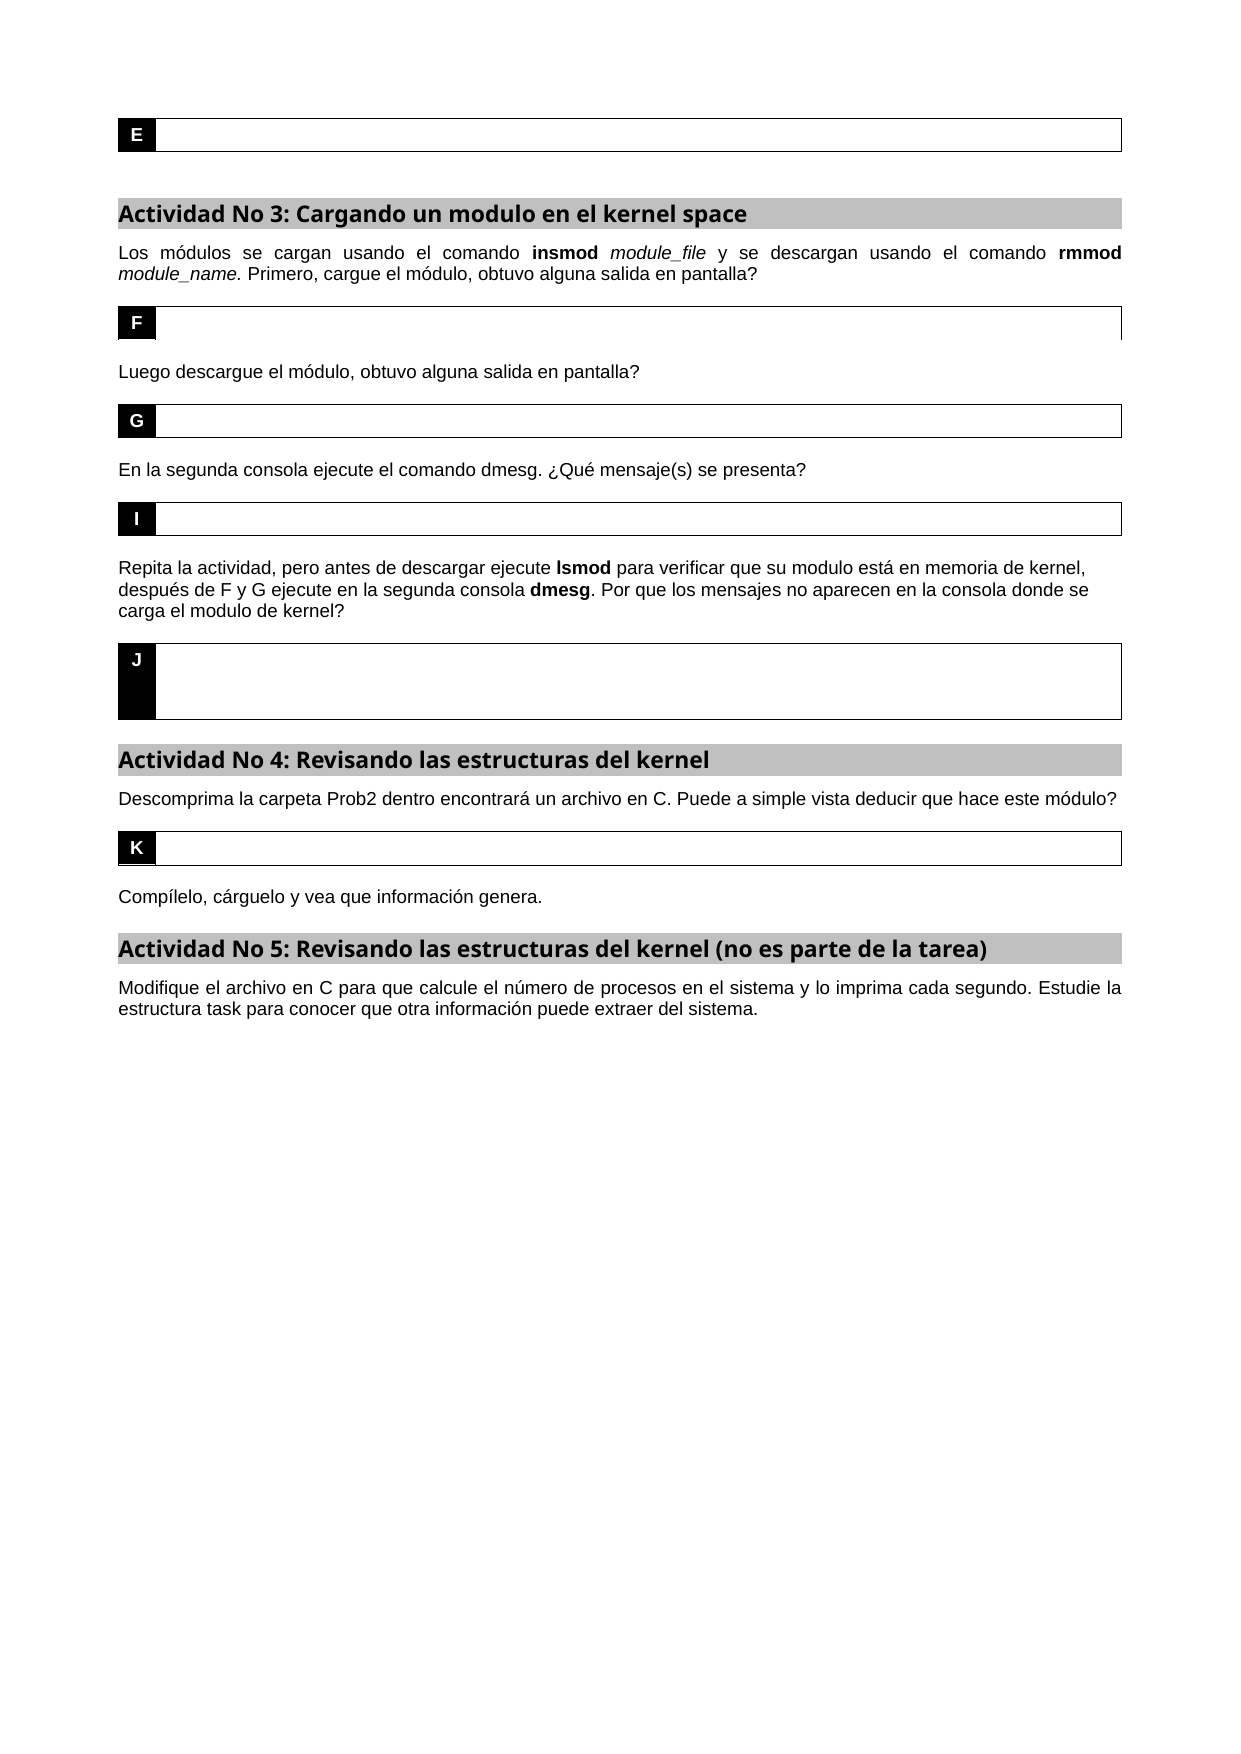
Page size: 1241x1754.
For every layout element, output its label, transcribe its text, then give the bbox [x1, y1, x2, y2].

table_header I [119, 503, 155, 535]
subtitle Actividad No 5: Revisando las estructuras del kernel (no es parte de la tarea) [118, 933, 1122, 964]
table_header K [119, 832, 155, 864]
table_header [156, 503, 1121, 535]
text Los módulos se cargan usando el comando insmod module_file y se descargan usando el comando rmmod module_name. Primero, cargue el módulo, obtuvo alguna salida en pantalla? [118, 242, 1122, 285]
subtitle Actividad No 4: Revisando las estructuras del kernel [118, 744, 1122, 776]
table_header [156, 832, 1121, 864]
table_header [156, 644, 1121, 719]
text Compílelo, cárguelo y vea que información genera. [118, 886, 1122, 908]
subtitle Actividad No 3: Cargando un modulo en el kernel space [118, 198, 1122, 229]
text Luego descargue el módulo, obtuvo alguna salida en pantalla? [118, 361, 1122, 383]
text Descomprima la carpeta Prob2 dentro encontrará un archivo en C. Puede a simple vista deducir que hace este módulo? [118, 788, 1122, 810]
table_header G [119, 405, 155, 437]
text Repita la actividad, pero antes de descargar ejecute lsmod para verificar que su modulo está en memoria de kernel, después de F y G ejecute en la segunda consola dmesg. Por que los mensajes no aparecen en la consola donde se carga el modulo de kernel? [118, 557, 1122, 622]
table_header [156, 405, 1121, 437]
table_header [156, 307, 1121, 339]
table_header F [119, 307, 155, 339]
table_header J [119, 644, 155, 719]
text En la segunda consola ejecute el comando dmesg. ¿Qué mensaje(s) se presenta? [118, 459, 1122, 481]
table_header E [119, 119, 155, 151]
table_header [156, 119, 1121, 151]
text Modifique el archivo en C para que calcule el número de procesos en el sistema y lo imprima cada segundo. Estudie la estructura task para conocer que otra información puede extraer del sistema. [118, 976, 1122, 1019]
